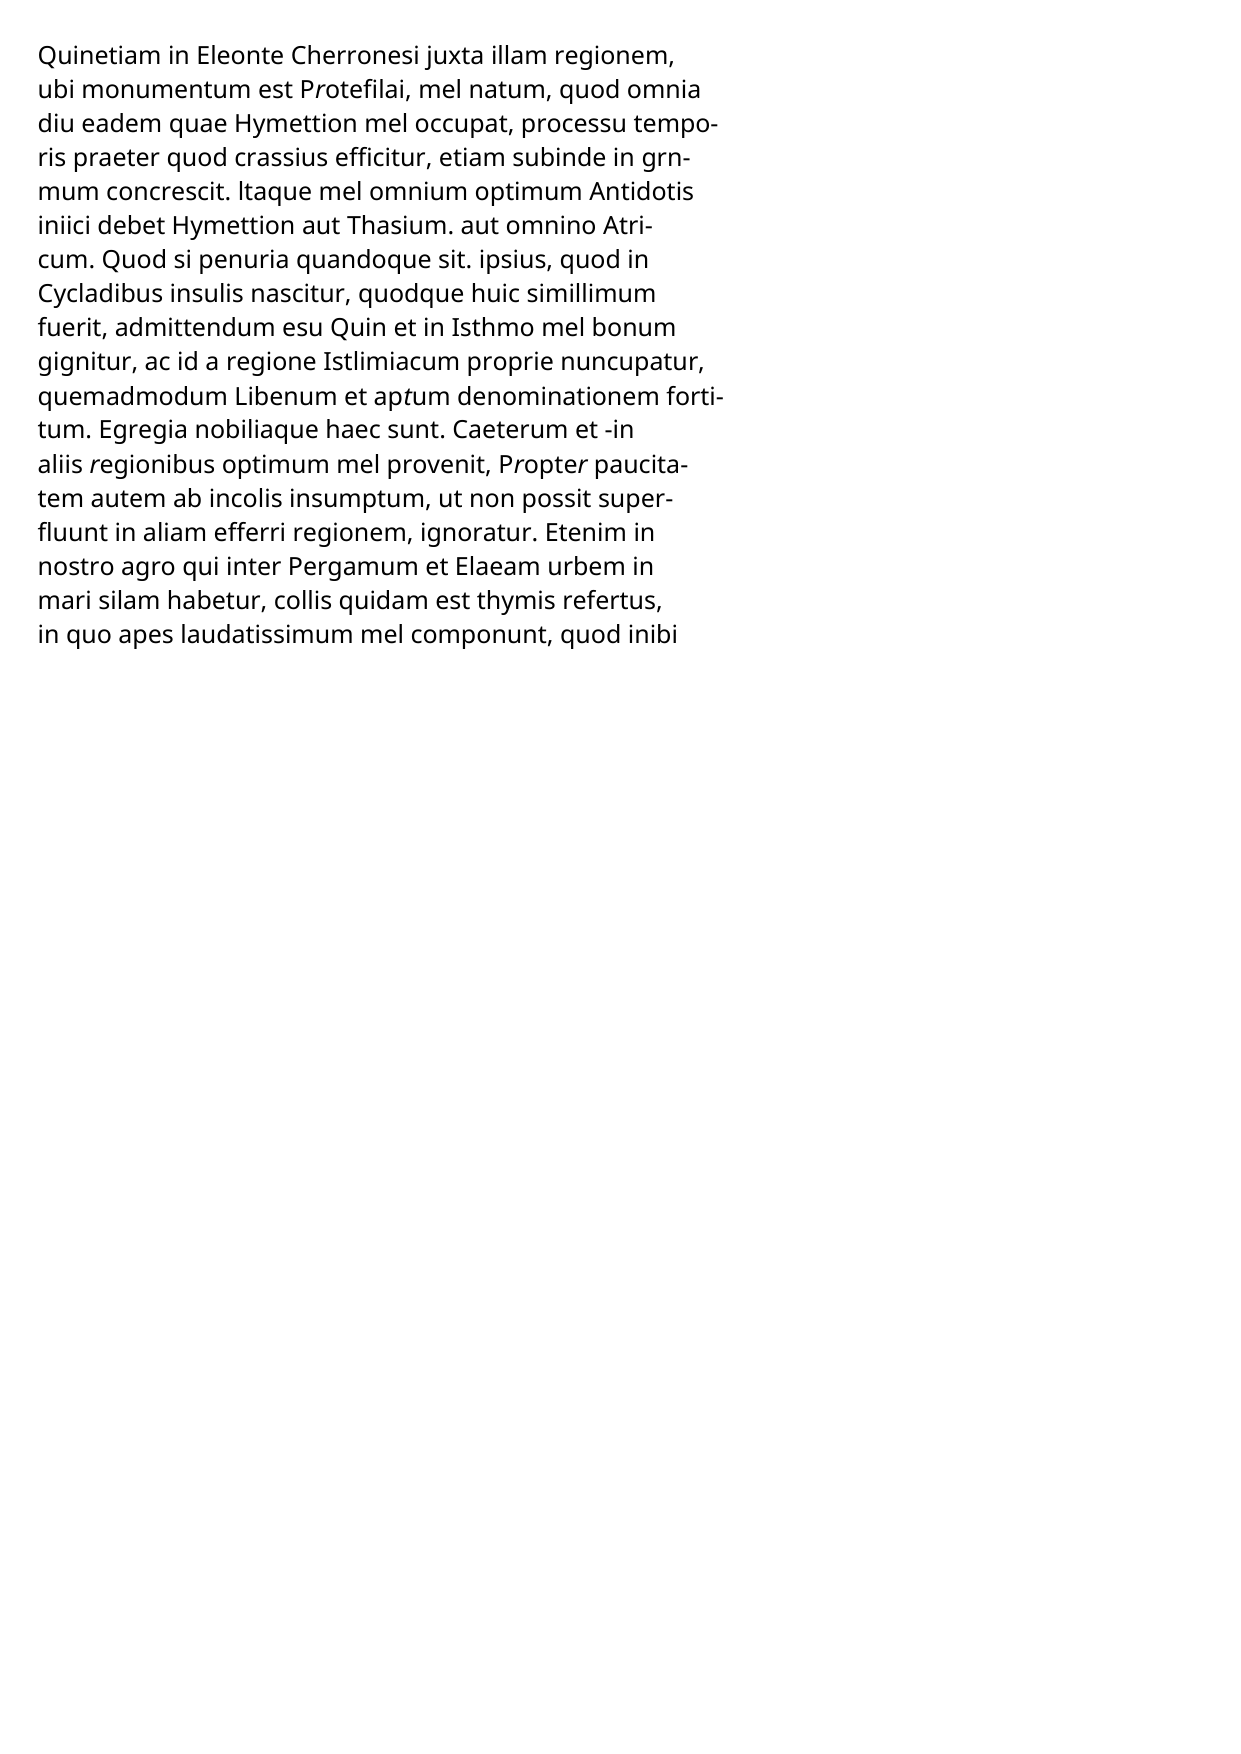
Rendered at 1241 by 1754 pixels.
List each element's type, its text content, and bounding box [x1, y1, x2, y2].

text Quinetiam in Eleonte Cherronesi juxta illam regionem, ubi monumentum est Protefilai, mel natum, quod omnia diu eadem quae Hymettion mel occupat, processu tempo- ris praeter quod crassius efficitur, etiam subinde in grn- mum concrescit. ltaque mel omnium optimum Antidotis iniici debet Hymettion aut Thasium. aut omnino Atri- cum. Quod si penuria quandoque sit. ipsius, quod in Cycladibus insulis nascitur, quodque huic simillimum fuerit, admittendum esu Quin et in Isthmo mel bonum gignitur, ac id a regione Istlimiacum proprie nuncupatur, quemadmodum Libenum et aptum denominationem forti- tum. Egregia nobiliaque haec sunt. Caeterum et -in aliis regionibus optimum mel provenit, Propter paucita- tem autem ab incolis insumptum, ut non possit super- fluunt in aliam efferri regionem, ignoratur. Etenim in nostro agro qui inter Pergamum et Elaeam urbem in mari silam habetur, collis quidam est thymis refertus, in quo apes laudatissimum mel componunt, quod inibi [37, 37, 1203, 651]
